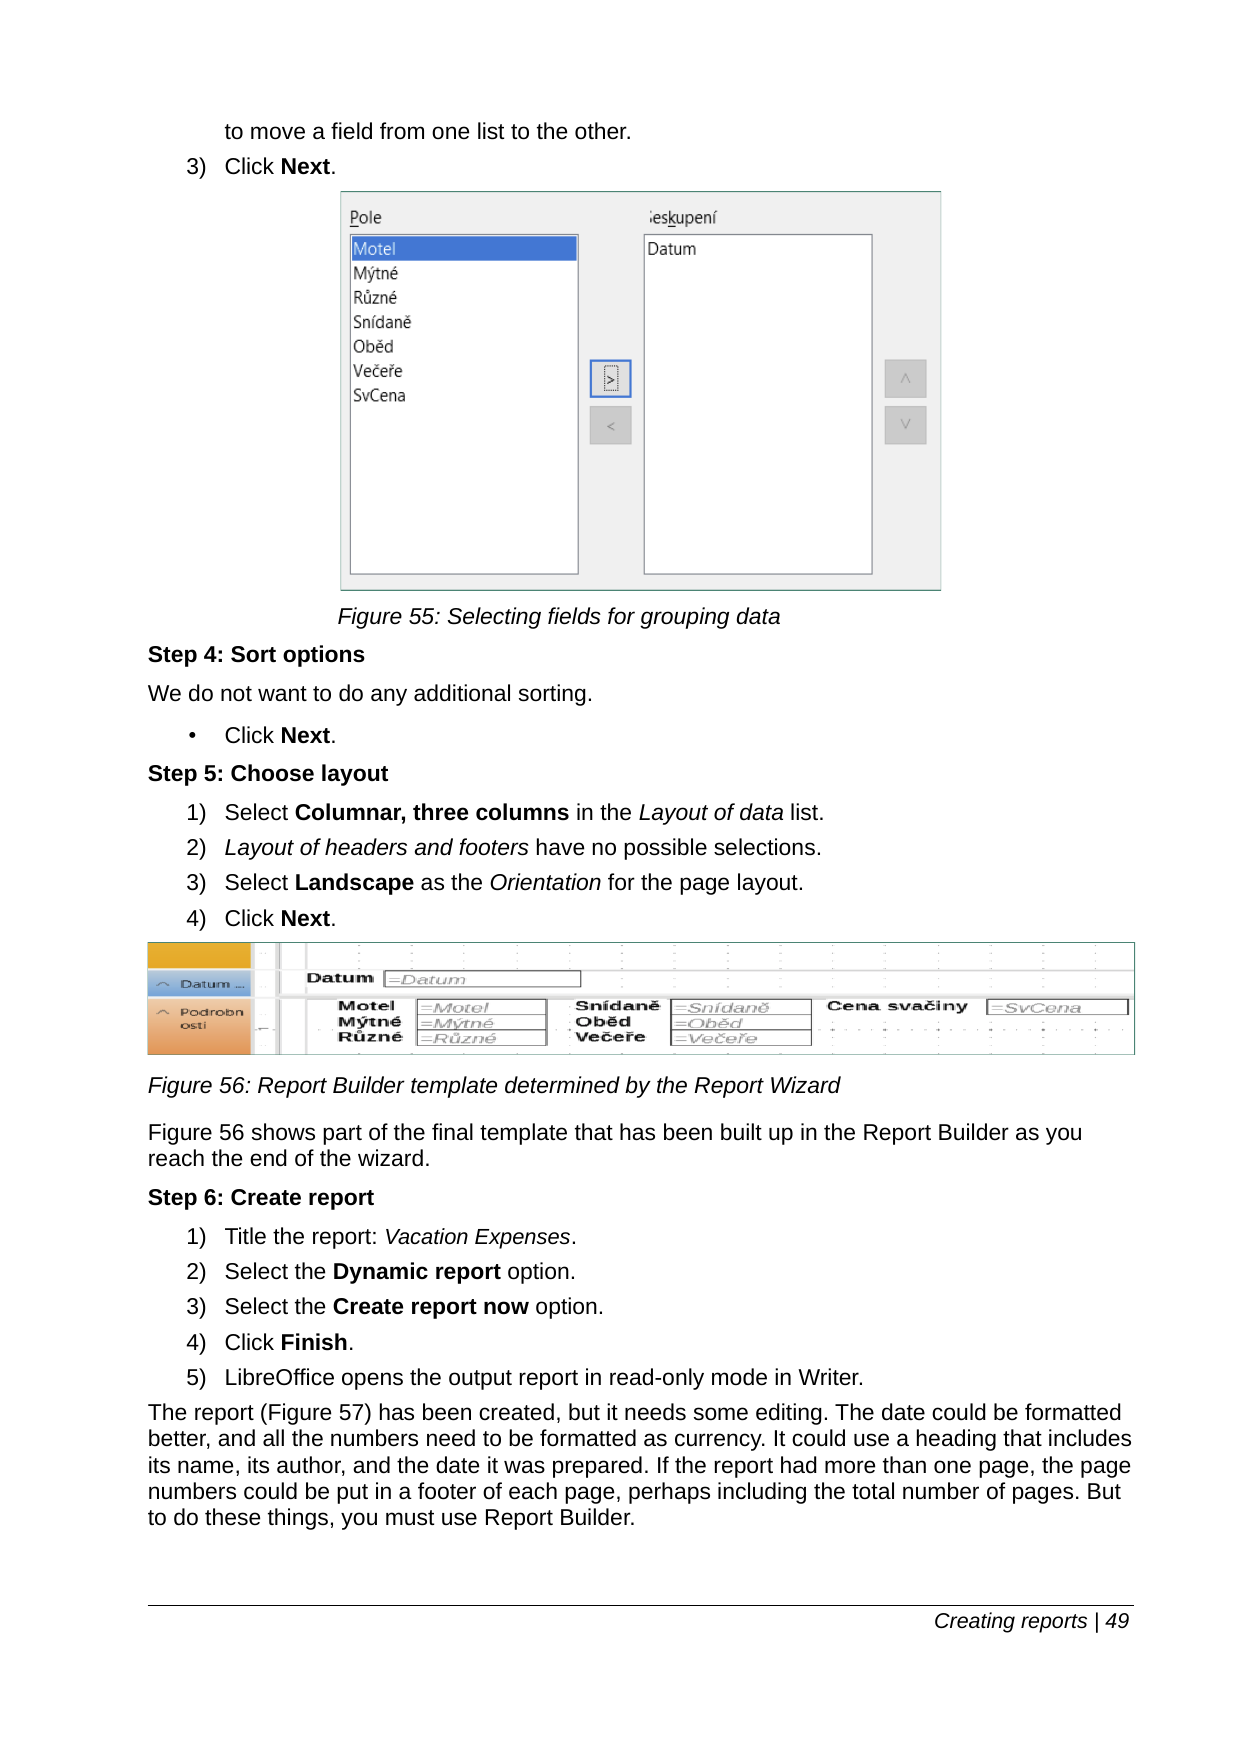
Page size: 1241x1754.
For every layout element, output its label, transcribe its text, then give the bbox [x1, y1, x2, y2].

text Figure 56 shows part of the final template that has been built up in the Report Builder as you reach the end of the wizard. [148, 1119, 1134, 1171]
text Step 6: Create report [148, 1184, 1134, 1210]
list Click Next. [185, 719, 1134, 751]
list Select Columnar, three columns in the Layout of data list. [207, 799, 1134, 825]
list Layout of headers and footers have no possible selections. [207, 834, 1134, 861]
list LibreOffice opens the output report in read-only mode in Writer. [207, 1364, 1134, 1390]
list Select Landscape as the Orientation for the page layout. [207, 869, 1134, 896]
list Click Finish. [207, 1328, 1134, 1355]
list Select the Dynamic report option. [207, 1258, 1134, 1284]
list Select the Create report now option. [207, 1293, 1134, 1319]
picture [340, 191, 942, 591]
list to move a field from one list to the other. [207, 118, 1134, 144]
text Figure 55: Selecting fields for grouping data [337, 603, 944, 629]
picture [147, 942, 1135, 1055]
list Click Next. [207, 904, 1134, 931]
text Figure 56: Report Builder template determined by the Report Wizard [148, 1072, 1135, 1099]
text Step 4: Sort options [148, 641, 1134, 668]
text We do not want to do any additional sorting. [148, 680, 1134, 707]
list Title the report: Vacation Expenses. [207, 1223, 1134, 1249]
text The report (Figure 57) has been created, but it needs some editing. The date could be formatted better, and all the numbers need to be formatted as currency. It could use a heading that includes its name, its author, and the date it was prepared. If the report had more than one page, the page numbers could be put in a footer of each page, perhaps including the total number of pages. But to do these things, you must use Report Builder. [148, 1399, 1134, 1531]
list Click Next. [207, 153, 1134, 180]
text Step 5: Choose layout [148, 760, 1134, 786]
